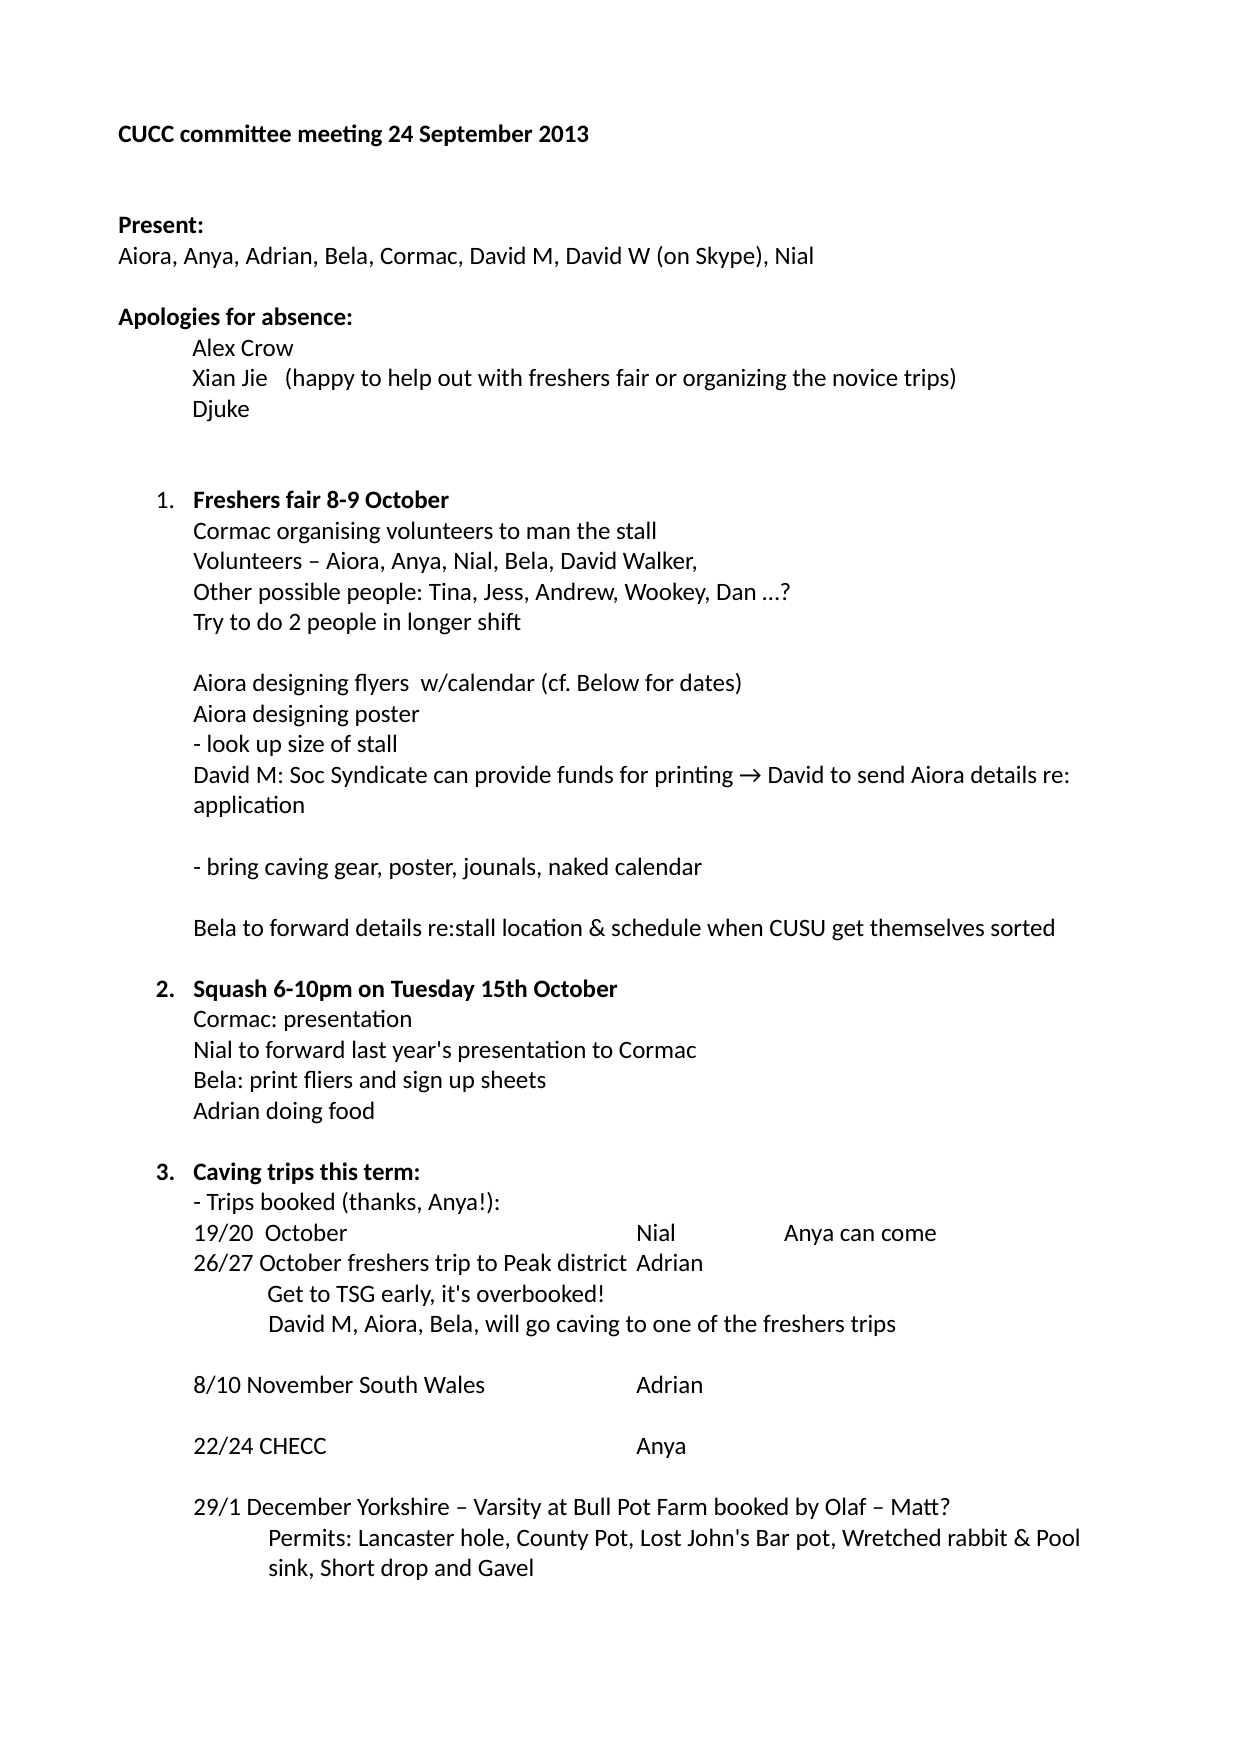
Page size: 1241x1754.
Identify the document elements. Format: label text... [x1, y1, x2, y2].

list Volunteers – Aiora, Anya, Nial, Bela, David Walker, [156, 545, 1122, 576]
list Cormac: presentation [156, 1003, 1122, 1034]
list Bela to forward details re:stall location & schedule when CUSU get themselves sorted [156, 912, 1122, 942]
text Djuke [118, 393, 1122, 423]
list - bring caving gear, poster, jounals, naked calendar [156, 851, 1122, 881]
text Present: [118, 210, 1122, 240]
text Aiora, Anya, Adrian, Bela, Cormac, David M, David W (on Skype), Nial [118, 240, 1122, 271]
list 19/20 October Nial Anya can come [156, 1217, 1122, 1247]
list - look up size of stall [156, 728, 1122, 759]
list Other possible people: Tina, Jess, Andrew, Wookey, Dan …? [156, 576, 1122, 606]
list 29/1 December Yorkshire – Varsity at Bull Pot Farm booked by Olaf – Matt? [156, 1492, 1122, 1522]
list Bela: print fliers and sign up sheets [156, 1064, 1122, 1095]
text CUCC committee meeting 24 September 2013 [118, 118, 1122, 149]
list Nial to forward last year's presentation to Cormac [156, 1034, 1122, 1064]
list Squash 6-10pm on Tuesday 15th October [156, 973, 1122, 1003]
list - Trips booked (thanks, Anya!): [156, 1186, 1122, 1217]
list Permits: Lancaster hole, County Pot, Lost John's Bar pot, Wretched rabbit & Pool sink, Short drop and Gavel [231, 1522, 1122, 1583]
text Alex Crow [118, 332, 1122, 362]
text Apologies for absence: [118, 301, 1122, 332]
list Get to TSG early, it's overbooked! [156, 1278, 1122, 1308]
text Xian Jie (happy to help out with freshers fair or organizing the novice trips) [118, 362, 1122, 393]
list Aiora designing poster [156, 698, 1122, 728]
list Caving trips this term: [156, 1156, 1122, 1186]
list Try to do 2 people in longer shift [156, 606, 1122, 637]
list Freshers fair 8-9 October Cormac organising volunteers to man the stall [156, 484, 1122, 545]
list 26/27 October freshers trip to Peak district Adrian [156, 1247, 1122, 1278]
list David M, Aiora, Bela, will go caving to one of the freshers trips [231, 1308, 1122, 1339]
list 22/24 CHECC Anya [156, 1431, 1122, 1492]
list Adrian doing food [156, 1095, 1122, 1125]
list 8/10 November South Wales Adrian [156, 1339, 1122, 1431]
list Aiora designing flyers w/calendar (cf. Below for dates) [156, 667, 1122, 698]
list David M: Soc Syndicate can provide funds for printing → David to send Aiora details re: application [156, 759, 1122, 820]
